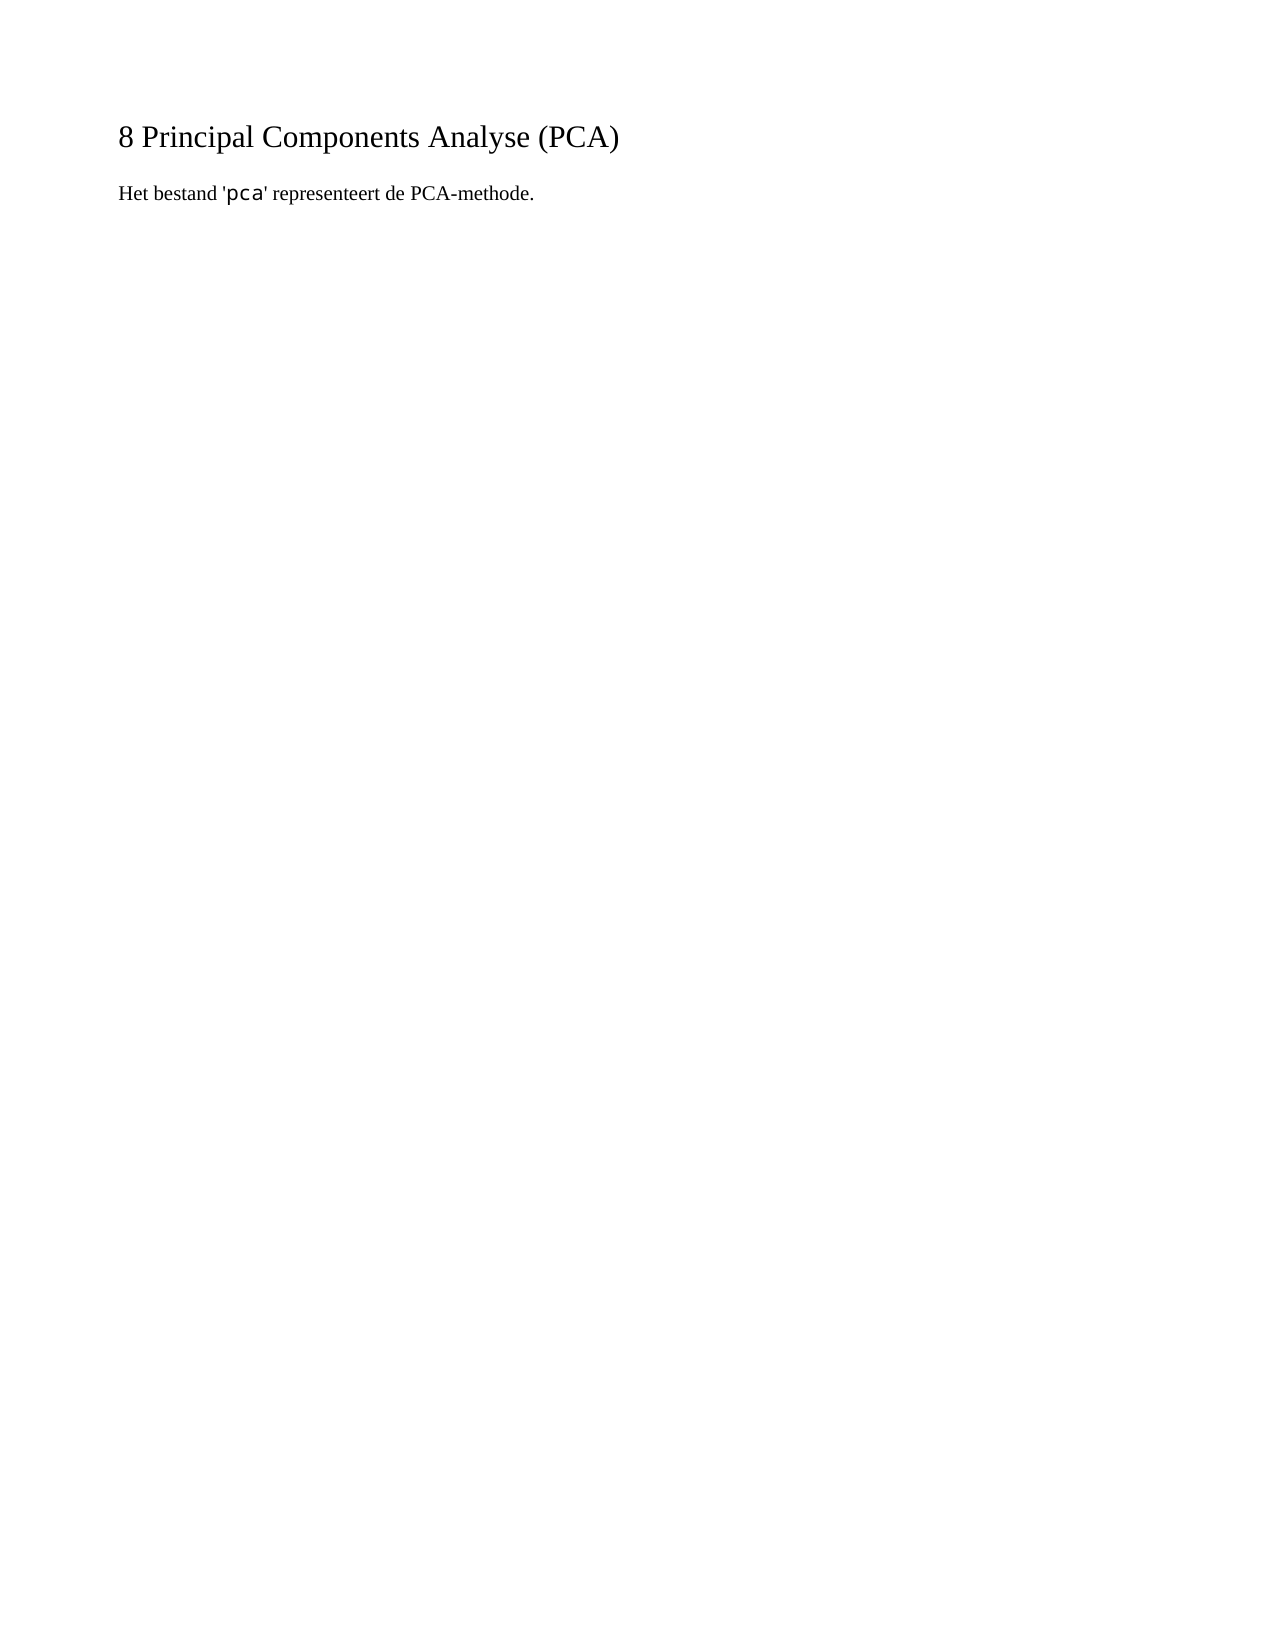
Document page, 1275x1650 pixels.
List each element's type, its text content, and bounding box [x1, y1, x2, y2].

text 8 Principal Components Analyse (PCA) [118, 118, 1157, 154]
text Het bestand 'pca' representeert de PCA-methode. [118, 178, 1157, 207]
